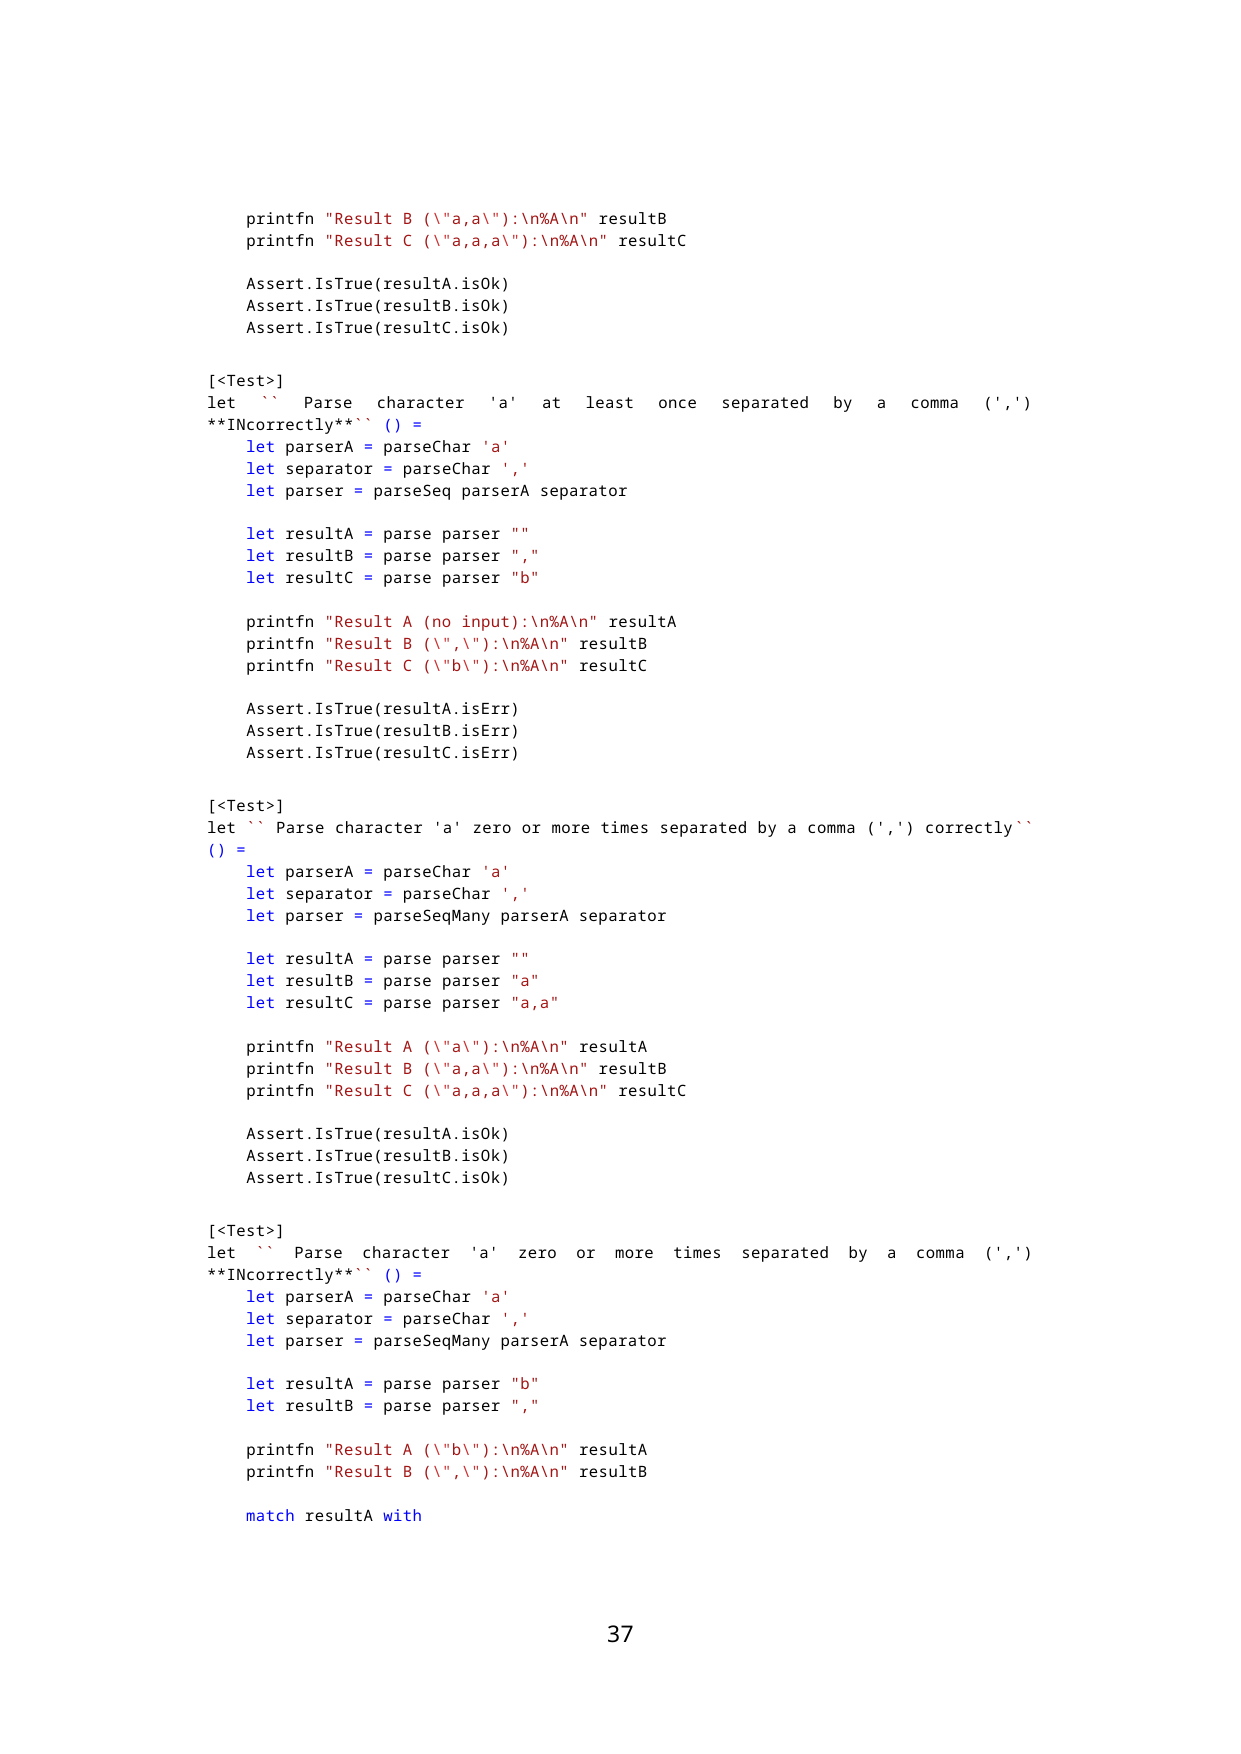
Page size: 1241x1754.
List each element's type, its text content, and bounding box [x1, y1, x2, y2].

text let resultB = parse parser "a" [207, 969, 1033, 991]
text Assert.IsTrue(resultA.isOk) [207, 272, 1033, 294]
text [<Test>] [207, 1219, 1033, 1241]
text let separator = parseChar ',' [207, 882, 1033, 904]
text let resultC = parse parser "a,a" [207, 991, 1033, 1013]
text let resultA = parse parser "b" [207, 1372, 1033, 1394]
text printfn "Result B (\",\"):\n%A\n" resultB [207, 632, 1033, 654]
text Assert.IsTrue(resultC.isOk) [207, 316, 1033, 338]
text let separator = parseChar ',' [207, 457, 1033, 479]
text [<Test>] [207, 794, 1033, 816]
text let parser = parseSeq parserA separator [207, 479, 1033, 501]
text Assert.IsTrue(resultA.isOk) [207, 1122, 1033, 1144]
text let parser = parseSeqMany parserA separator [207, 904, 1033, 926]
text printfn "Result C (\"b\"):\n%A\n" resultC [207, 654, 1033, 676]
text let resultB = parse parser "," [207, 1394, 1033, 1416]
text let `` Parse character 'a' zero or more times separated by a comma (',') correctly`` () = [207, 816, 1033, 860]
text Assert.IsTrue(resultA.isErr) [207, 697, 1033, 719]
text let resultA = parse parser "" [207, 947, 1033, 969]
text let separator = parseChar ',' [207, 1307, 1033, 1329]
text printfn "Result C (\"a,a,a\"):\n%A\n" resultC [207, 229, 1033, 251]
text let parserA = parseChar 'a' [207, 435, 1033, 457]
text Assert.IsTrue(resultC.isErr) [207, 741, 1033, 763]
text printfn "Result A (\"b\"):\n%A\n" resultA [207, 1438, 1033, 1460]
text Assert.IsTrue(resultB.isOk) [207, 1144, 1033, 1166]
text Assert.IsTrue(resultB.isErr) [207, 719, 1033, 741]
text let parserA = parseChar 'a' [207, 860, 1033, 882]
text let parserA = parseChar 'a' [207, 1285, 1033, 1307]
text Assert.IsTrue(resultC.isOk) [207, 1166, 1033, 1188]
text printfn "Result C (\"a,a,a\"):\n%A\n" resultC [207, 1079, 1033, 1101]
text printfn "Result B (\"a,a\"):\n%A\n" resultB [207, 207, 1033, 229]
text let parser = parseSeqMany parserA separator [207, 1329, 1033, 1351]
text let resultB = parse parser "," [207, 544, 1033, 566]
text let resultA = parse parser "" [207, 522, 1033, 544]
text printfn "Result A (no input):\n%A\n" resultA [207, 610, 1033, 632]
text match resultA with [207, 1504, 1033, 1526]
text [<Test>] [207, 369, 1033, 391]
text Assert.IsTrue(resultB.isOk) [207, 294, 1033, 316]
text let `` Parse character 'a' zero or more times separated by a comma (',') **INcorrectly**`` () = [207, 1241, 1033, 1285]
text printfn "Result B (\",\"):\n%A\n" resultB [207, 1460, 1033, 1482]
text printfn "Result B (\"a,a\"):\n%A\n" resultB [207, 1057, 1033, 1079]
text let resultC = parse parser "b" [207, 566, 1033, 588]
text let `` Parse character 'a' at least once separated by a comma (',') **INcorrectly**`` () = [207, 391, 1033, 435]
text printfn "Result A (\"a\"):\n%A\n" resultA [207, 1035, 1033, 1057]
